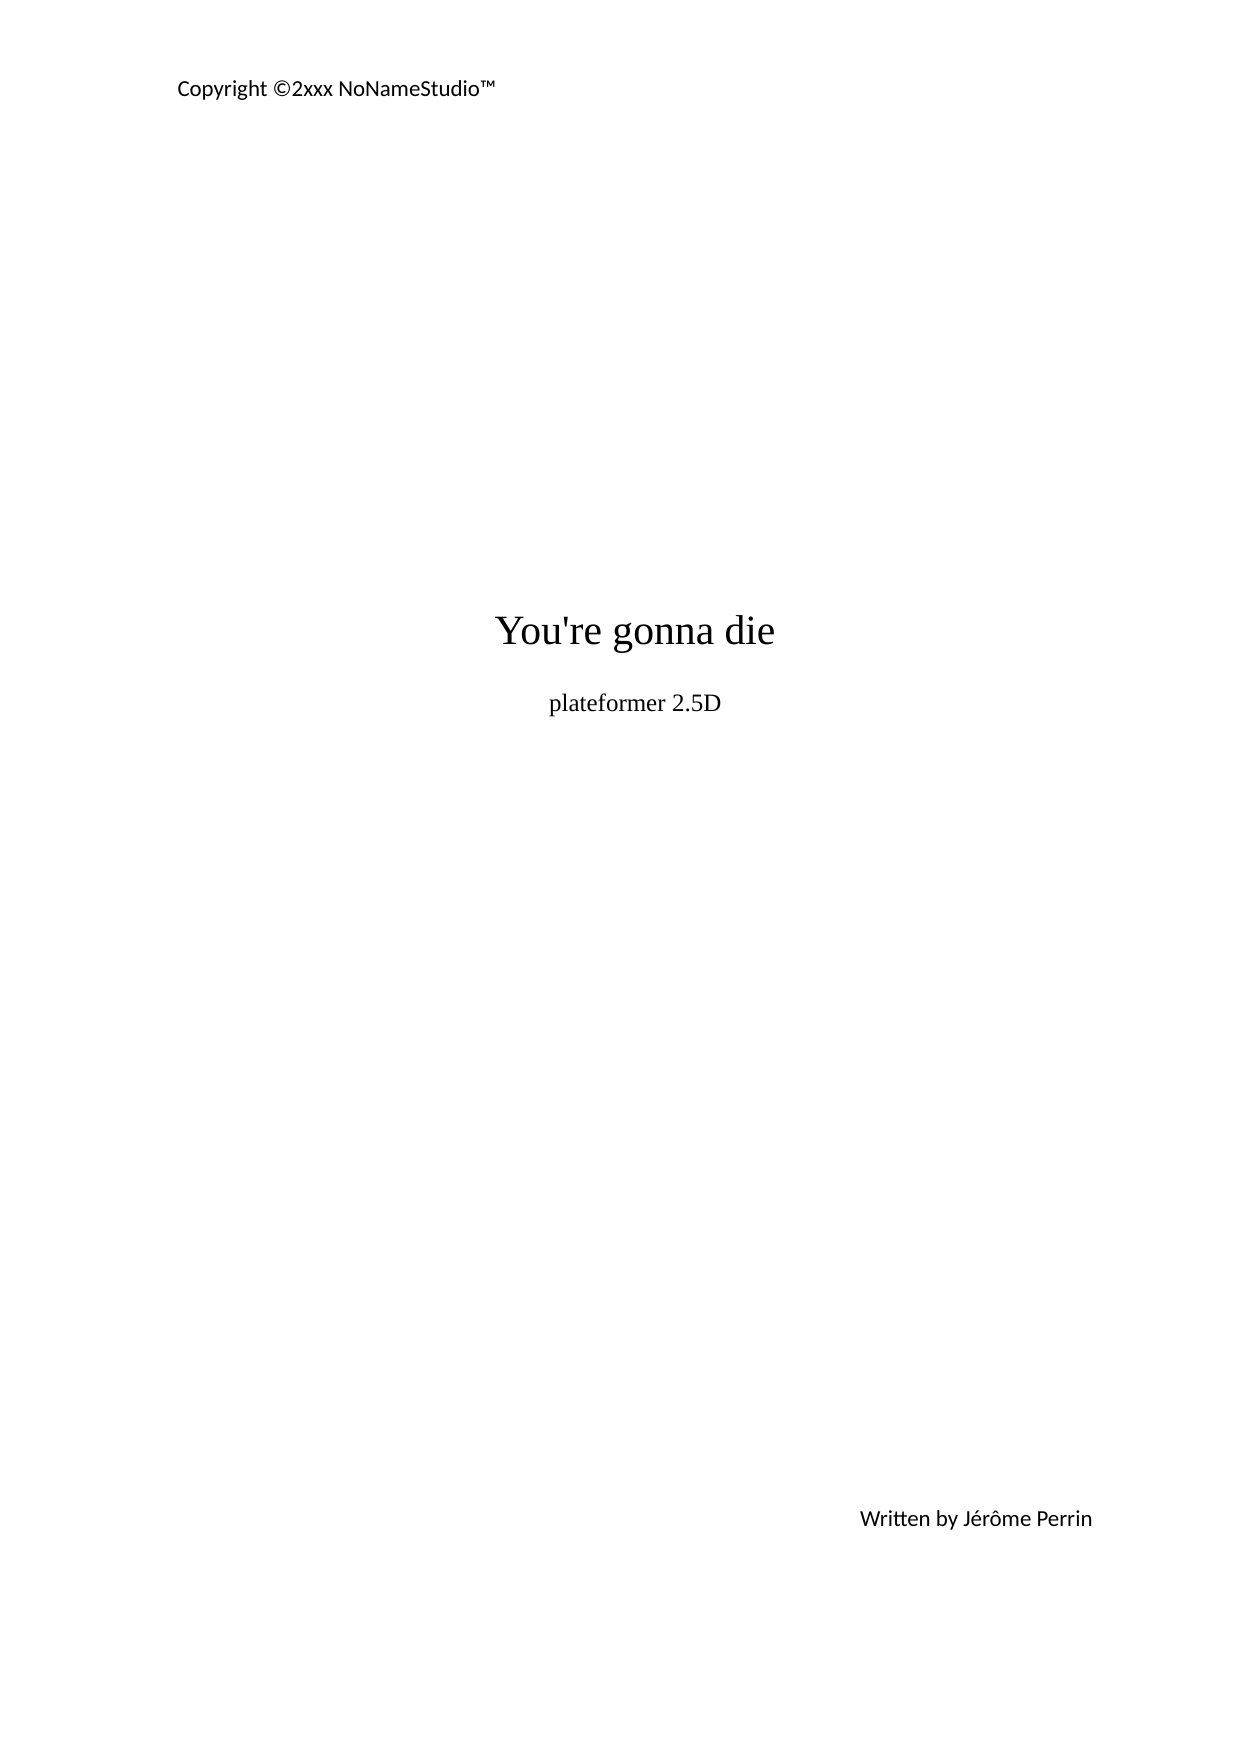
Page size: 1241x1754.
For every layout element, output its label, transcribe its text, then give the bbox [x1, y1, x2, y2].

text plateformer 2.5D [148, 688, 1093, 716]
text Written by Jérôme Perrin [148, 1504, 1093, 1532]
text You're gonna die [148, 605, 1093, 653]
